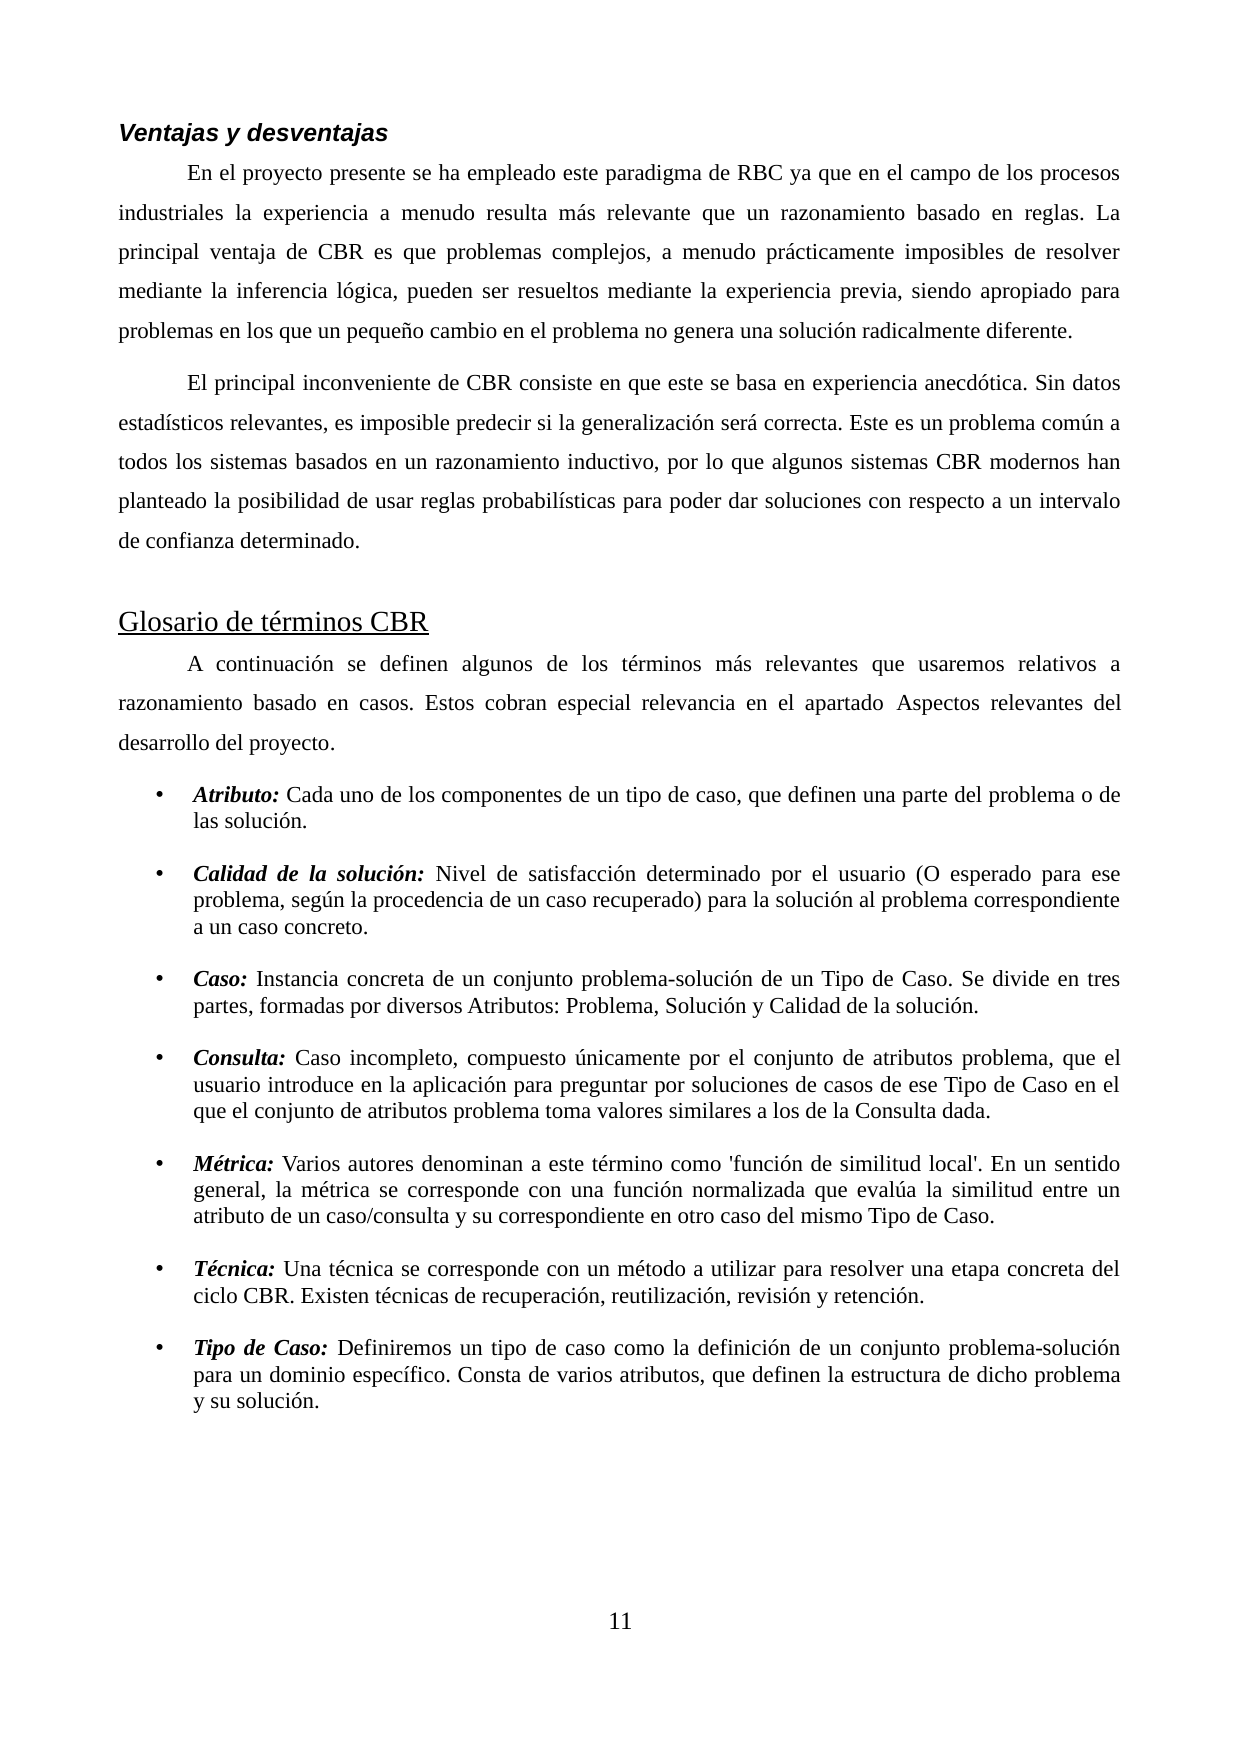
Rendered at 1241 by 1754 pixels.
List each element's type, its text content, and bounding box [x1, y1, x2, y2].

text En el proyecto presente se ha empleado este paradigma de RBC ya que en el campo de los procesos industriales la experiencia a menudo resulta más relevante que un razonamiento basado en reglas. La principal ventaja de CBR es que problemas complejos, a menudo prácticamente imposibles de resolver mediante la inferencia lógica, pueden ser resueltos mediante la experiencia previa, siendo apropiado para problemas en los que un pequeño cambio en el problema no genera una solución radicalmente diferente. [118, 159, 1122, 343]
list Caso: Instancia concreta de un conjunto problema-solución de un Tipo de Caso. Se divide en tres partes, formadas por diversos Atributos: Problema, Solución y Calidad de la solución. [156, 965, 1122, 1018]
subtitle Ventajas y desventajas [118, 118, 1122, 147]
text El principal inconveniente de CBR consiste en que este se basa en experiencia anecdótica. Sin datos estadísticos relevantes, es imposible predecir si la generalización será correcta. Este es un problema común a todos los sistemas basados en un razonamiento inductivo, por lo que algunos sistemas CBR modernos han planteado la posibilidad de usar reglas probabilísticas para poder dar soluciones con respecto a un intervalo de confianza determinado. [118, 369, 1122, 553]
list Técnica: Una técnica se corresponde con un método a utilizar para resolver una etapa concreta del ciclo CBR. Existen técnicas de recuperación, reutilización, revisión y retención. [156, 1255, 1122, 1308]
list Atributo: Cada uno de los componentes de un tipo de caso, que definen una parte del problema o de las solución. [156, 781, 1122, 834]
list Métrica: Varios autores denominan a este término como 'función de similitud local'. En un sentido general, la métrica se corresponde con una función normalizada que evalúa la similitud entre un atributo de un caso/consulta y su correspondiente en otro caso del mismo Tipo de Caso. [156, 1150, 1122, 1229]
text A continuación se definen algunos de los términos más relevantes que usaremos relativos a razonamiento basado en casos. Estos cobran especial relevancia en el apartado Aspectos relevantes del desarrollo del proyecto. [118, 650, 1122, 755]
list Consulta: Caso incompleto, compuesto únicamente por el conjunto de atributos problema, que el usuario introduce en la aplicación para preguntar por soluciones de casos de ese Tipo de Caso en el que el conjunto de atributos problema toma valores similares a los de la Consulta dada. [156, 1044, 1122, 1123]
subtitle Glosario de términos CBR [118, 604, 1122, 637]
list Calidad de la solución: Nivel de satisfacción determinado por el usuario (O esperado para ese problema, según la procedencia de un caso recuperado) para la solución al problema correspondiente a un caso concreto. [156, 860, 1122, 939]
list Tipo de Caso: Definiremos un tipo de caso como la definición de un conjunto problema-solución para un dominio específico. Consta de varios atributos, que definen la estructura de dicho problema y su solución. [156, 1334, 1122, 1413]
